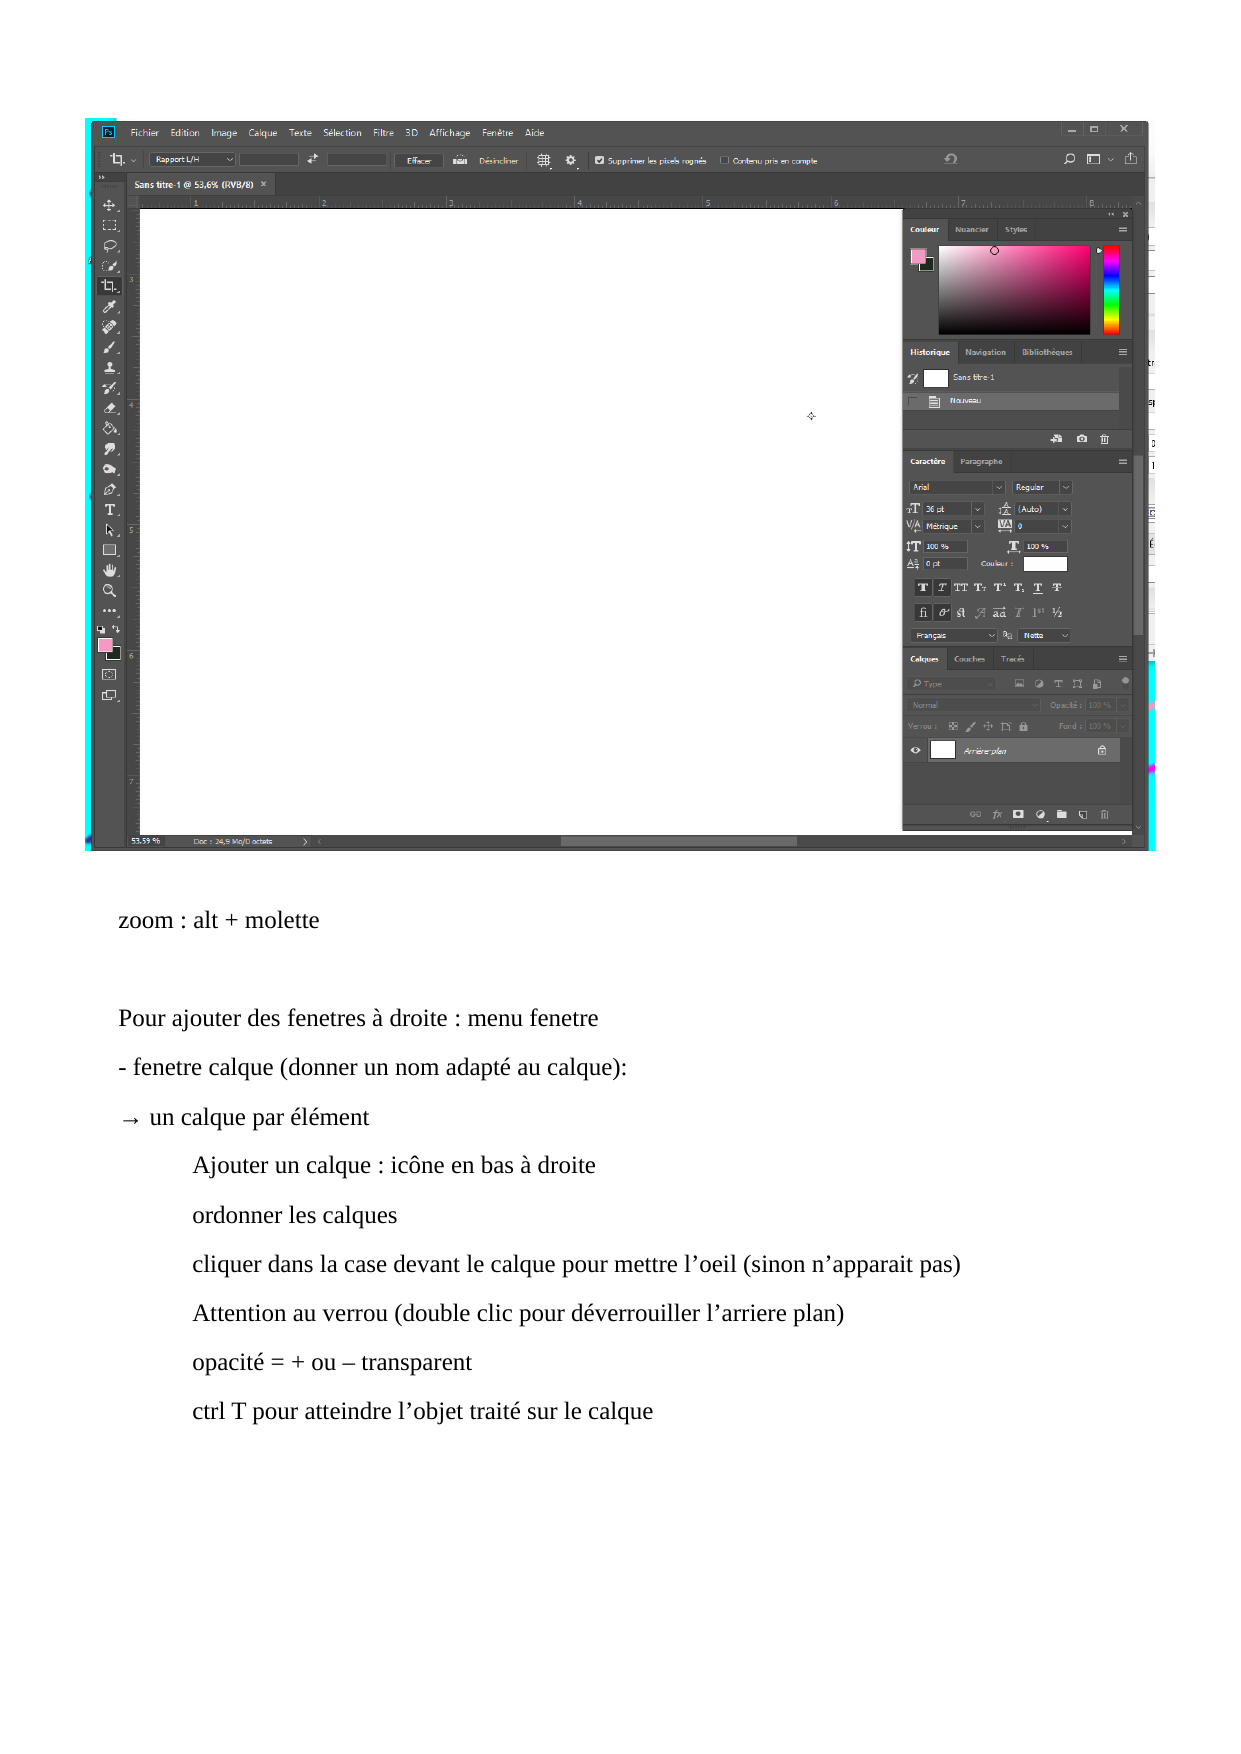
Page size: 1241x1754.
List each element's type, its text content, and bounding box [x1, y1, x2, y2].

text - fenetre calque (donner un nom adapté au calque): [118, 1052, 1122, 1081]
text Ajouter un calque : icône en bas à droite [118, 1151, 1122, 1179]
text Attention au verrou (double clic pour déverrouiller l’arriere plan) [118, 1298, 1122, 1327]
text ctrl T pour atteindre l’objet traité sur le calque [118, 1396, 1122, 1425]
text Pour ajouter des fenetres à droite : menu fenetre [118, 1003, 1122, 1032]
text → un calque par élément [118, 1102, 1122, 1130]
text zoom : alt + molette [118, 905, 1122, 934]
text cliquer dans la case devant le calque pour mettre l’oeil (sinon n’apparait pas) [118, 1249, 1122, 1277]
text ordonner les calques [118, 1200, 1122, 1228]
text opacité = + ou – transparent [118, 1347, 1122, 1376]
